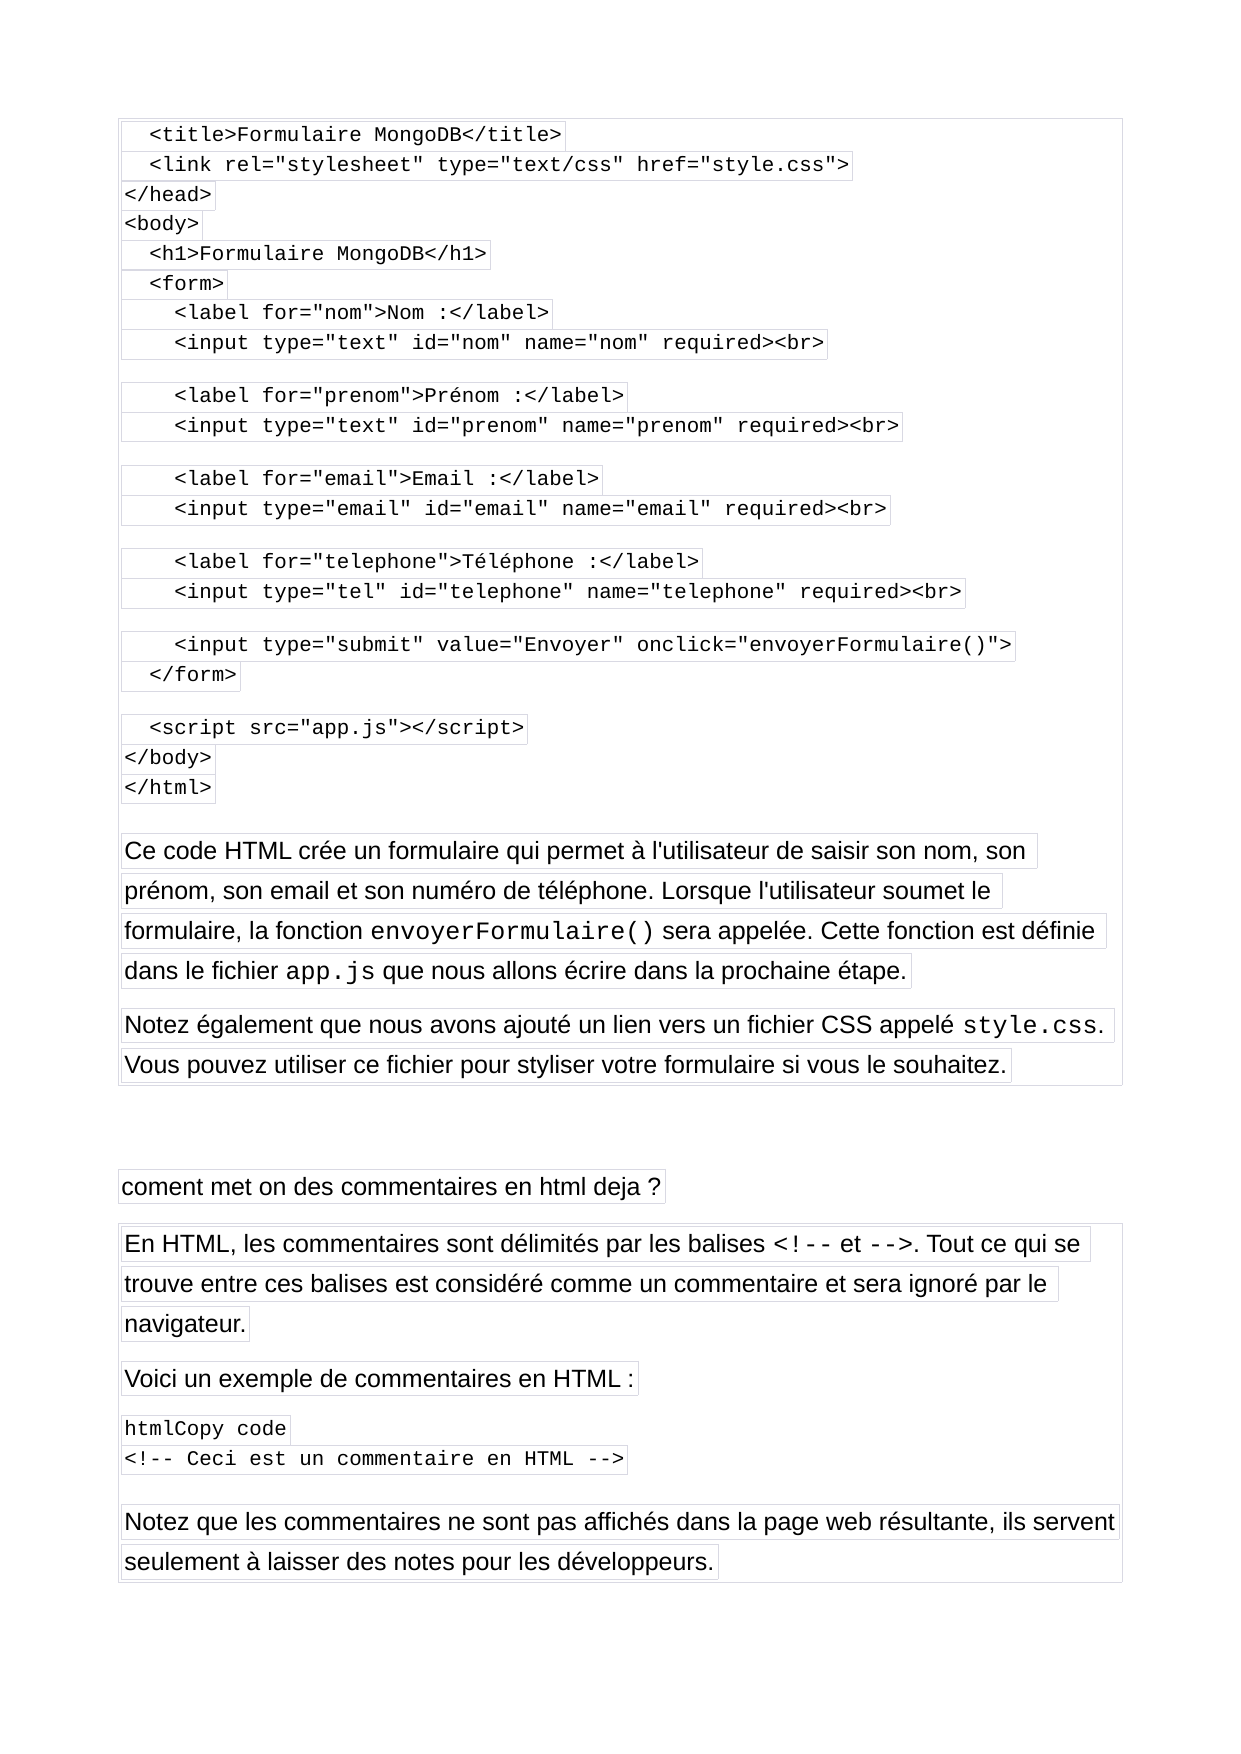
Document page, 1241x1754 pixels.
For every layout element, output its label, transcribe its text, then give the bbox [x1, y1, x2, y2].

text <input type="text" id="nom" name="nom" required><br> [122, 330, 827, 359]
text </body> [122, 745, 215, 771]
text </html> [122, 775, 215, 803]
text coment met on des commentaires en html deja ? [119, 1170, 665, 1203]
text <script src="app.js"></script> [119, 711, 1122, 741]
text <input type="text" id="nom" name="nom" required><br> [553, 326, 1122, 359]
text <input type="text" id="prenom" name="prenom" required><br> [628, 409, 1122, 442]
text <label for="email">Email :</label> [119, 462, 1122, 492]
text <!-- Ceci est un commentaire en HTML --> [291, 1442, 1122, 1474]
text <form> [122, 271, 227, 296]
text <label for="telephone">Téléphone :</label> [119, 545, 1122, 575]
text </form> [122, 658, 1122, 691]
text [216, 741, 1122, 771]
text Ce code HTML crée un formulaire qui permet à l'utilisateur de saisir son nom, son prénom, son email et son numéro de téléphone. Lorsque l'utilisateur soumet le formulaire, la fonction envoyerFormulaire() sera appelée. Cette fonction est définie dans le fichier app.js que nous allons écrire dans la prochaine étape. [119, 830, 1122, 988]
text Notez également que nous avons ajouté un lien vers un fichier CSS appelé style.css. Vous pouvez utiliser ce fichier pour styliser votre formulaire si vous le souhaitez. [119, 1004, 1122, 1085]
text <body> [122, 207, 1122, 237]
text <input type="submit" value="Envoyer" onclick="envoyerFormulaire()"> [119, 628, 1122, 658]
text En HTML, les commentaires sont délimités par les balises <!-- et -->. Tout ce qui se trouve entre ces balises est considéré comme un commentaire et sera ignoré par le navigateur. [119, 1224, 1122, 1341]
text <label for="prenom">Prénom :</label> [119, 379, 1122, 409]
text <input type="email" id="email" name="email" required><br> [603, 492, 1122, 525]
text Notez que les commentaires ne sont pas affichés dans la page web résultante, ils servent seulement à laisser des notes pour les développeurs. [119, 1501, 1122, 1582]
text <input type="email" id="email" name="email" required><br> [122, 496, 890, 525]
text <h1>Formulaire MongoDB</h1> [122, 241, 490, 267]
text <label for="nom">Nom :</label> [122, 300, 552, 326]
text <input type="tel" id="telephone" name="telephone" required><br> [703, 575, 1122, 608]
text Voici un exemple de commentaires en HTML : [119, 1358, 1122, 1395]
text <title>Formulaire MongoDB</title> [119, 119, 1122, 148]
text <link rel="stylesheet" type="text/css" href="style.css"> [122, 152, 852, 177]
text <link rel="stylesheet" type="text/css" href="style.css"> [566, 148, 1122, 177]
text htmlCopy code [119, 1412, 1122, 1442]
text <h1>Formulaire MongoDB</h1> [203, 237, 1122, 267]
text <input type="tel" id="telephone" name="telephone" required><br> [122, 579, 965, 608]
text <label for="nom">Nom :</label> [228, 296, 1122, 326]
text <input type="text" id="prenom" name="prenom" required><br> [122, 413, 902, 441]
text <!-- Ceci est un commentaire en HTML --> [122, 1446, 627, 1474]
text [228, 267, 1122, 296]
text </head> [122, 182, 215, 207]
text [216, 771, 1122, 803]
text [216, 177, 1122, 207]
text [666, 1168, 1122, 1203]
